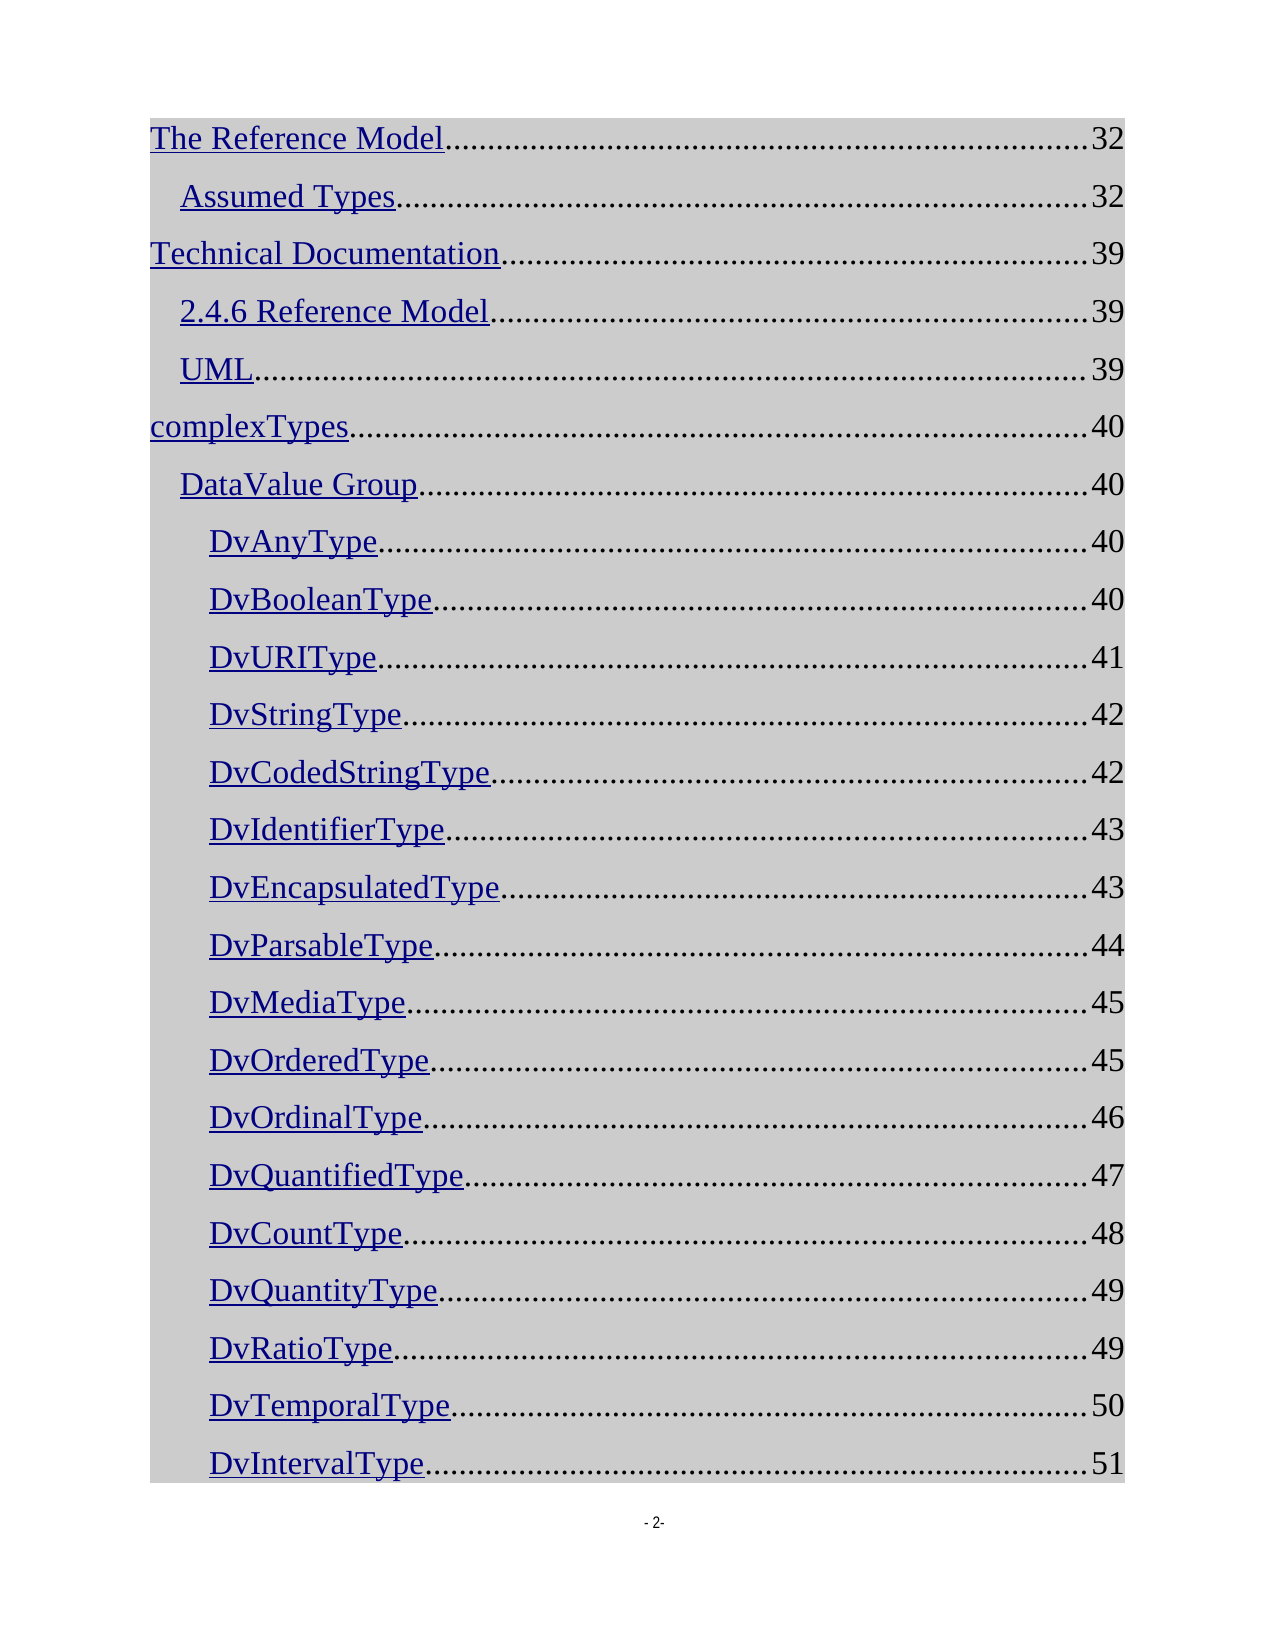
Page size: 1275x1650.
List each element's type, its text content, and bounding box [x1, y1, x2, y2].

text DvOrderedType 45 [209, 1040, 1125, 1078]
text DvCountType 48 [209, 1213, 1125, 1251]
text The Reference Model 32 [150, 118, 1125, 157]
text DvQuantityType 49 [209, 1270, 1125, 1309]
text Technical Documentation 39 [150, 233, 1125, 272]
text DvIdentifierType 43 [209, 809, 1125, 848]
text UML 39 [179, 348, 1125, 387]
text DvParsableType 44 [209, 924, 1125, 963]
text DvURIType 41 [209, 637, 1125, 675]
text DvQuantifiedType 47 [209, 1155, 1125, 1193]
text DvMediaType 45 [209, 982, 1125, 1021]
text DvCodedStringType 42 [209, 752, 1125, 790]
text DvRatioType 49 [209, 1328, 1125, 1366]
text Assumed Types 32 [179, 176, 1125, 214]
text DvIntervalType 51 [209, 1443, 1125, 1481]
text 2.4.6 Reference Model 39 [179, 291, 1125, 329]
text DvAnyType 40 [209, 521, 1125, 560]
text DvEncapsulatedType 43 [209, 867, 1125, 905]
text DvOrdinalType 46 [209, 1097, 1125, 1136]
text DvTemporalType 50 [209, 1385, 1125, 1424]
text DvBooleanType 40 [209, 579, 1125, 617]
text complexTypes 40 [150, 406, 1125, 444]
text DataValue Group 40 [179, 464, 1125, 502]
text DvStringType 42 [209, 694, 1125, 733]
